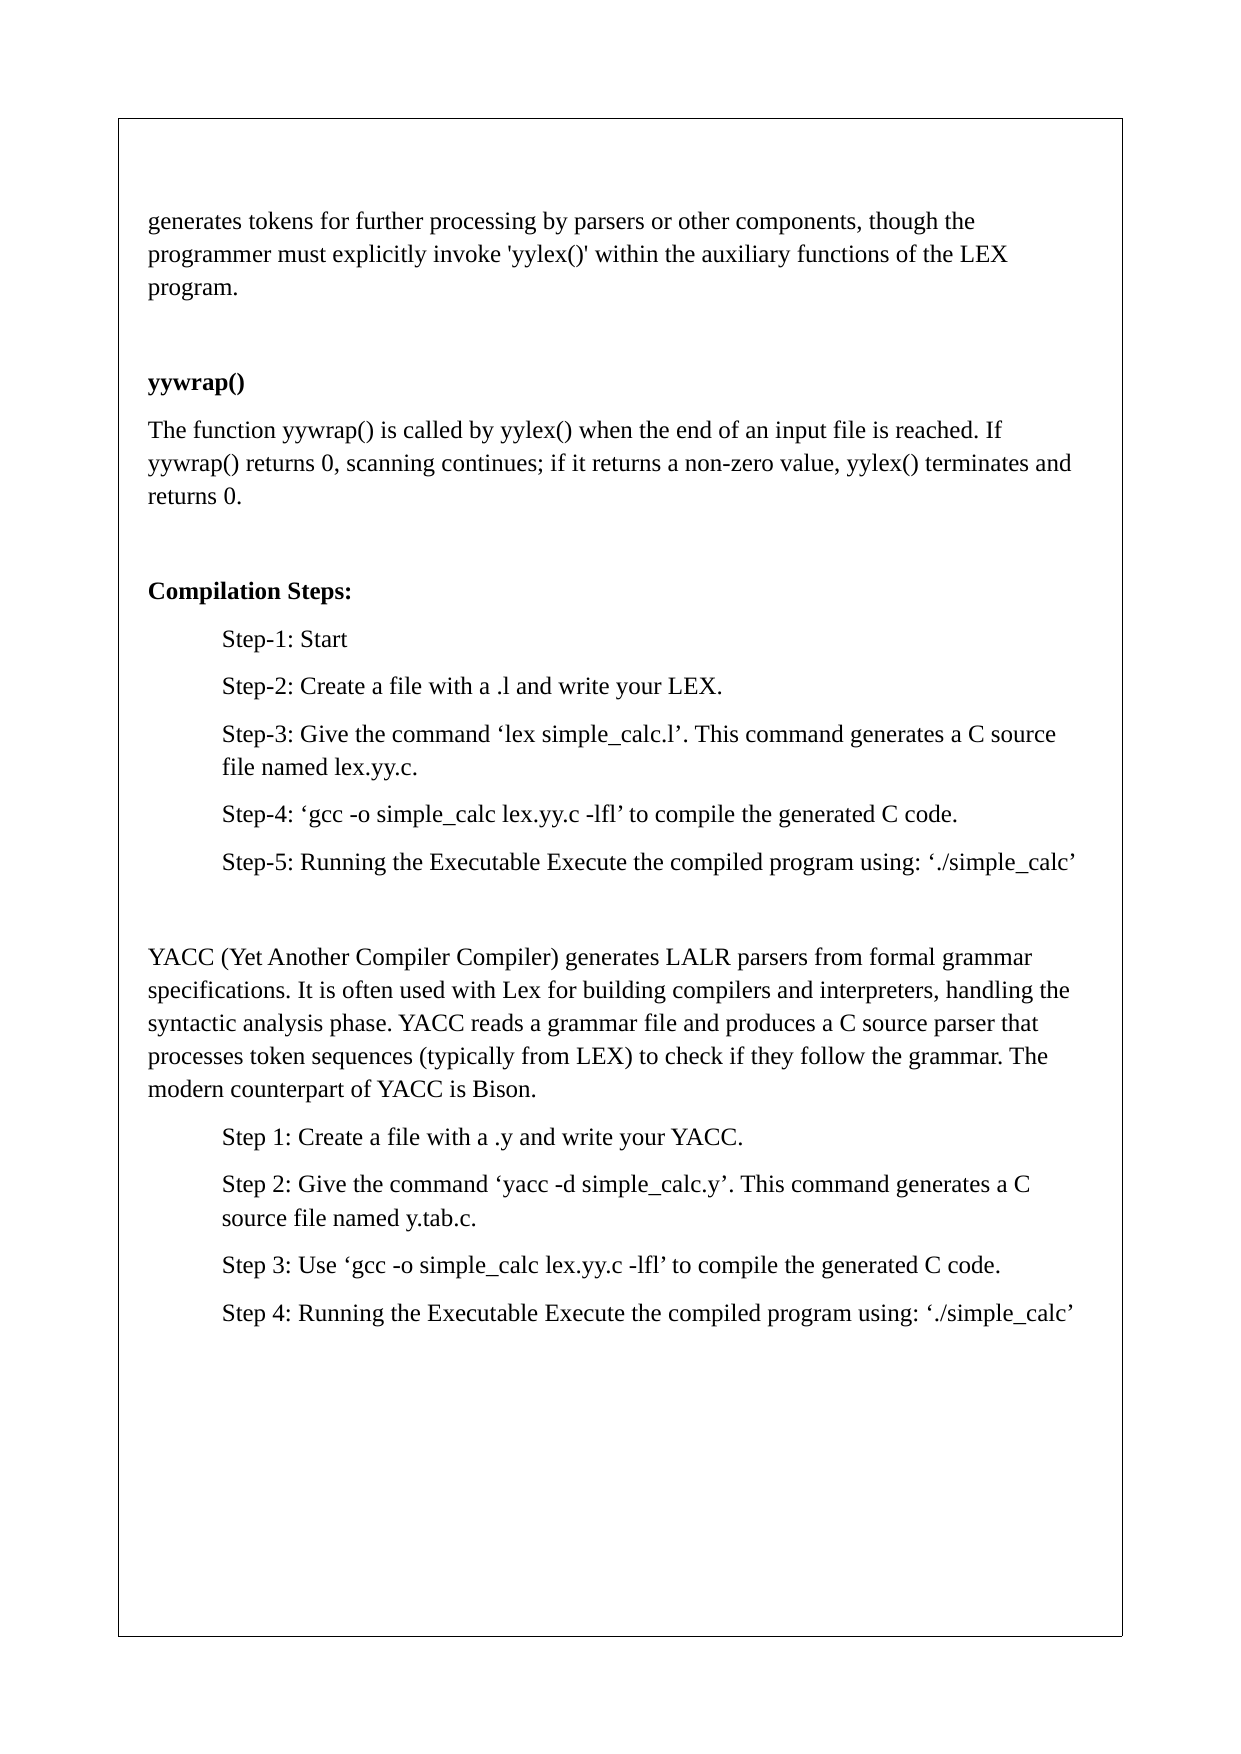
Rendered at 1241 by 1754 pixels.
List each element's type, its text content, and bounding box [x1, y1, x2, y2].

text YACC (Yet Another Compiler Compiler) generates LALR parsers from formal grammar specifications. It is often used with Lex for building compilers and interpreters, handling the syntactic analysis phase. YACC reads a grammar file and produces a C source parser that processes token sequences (typically from LEX) to check if they follow the grammar. The modern counterpart of YACC is Bison. [148, 942, 1092, 1103]
text The function yywrap() is called by yylex() when the end of an input file is reached. If yywrap() returns 0, scanning continues; if it returns a non-zero value, yylex() terminates and returns 0. [148, 415, 1092, 509]
text Step 3: Use ‘gcc -o simple_calc lex.yy.c -lfl’ to compile the generated C code. [222, 1250, 1092, 1279]
text Step-1: Start [222, 624, 1092, 652]
text Compilation Steps: [148, 576, 1092, 605]
text Step-5: Running the Executable Execute the compiled program using: ‘./simple_calc’ [222, 847, 1092, 876]
text generates tokens for further processing by parsers or other components, though the programmer must explicitly invoke 'yylex()' within the auxiliary functions of the LEX program. [148, 206, 1092, 301]
text Step 1: Create a file with a .y and write your YACC. [222, 1122, 1092, 1151]
text Step-4: ‘gcc -o simple_calc lex.yy.c -lfl’ to compile the generated C code. [222, 799, 1092, 828]
text yywrap() [148, 367, 1092, 396]
text Step 4: Running the Executable Execute the compiled program using: ‘./simple_calc’ [222, 1298, 1092, 1327]
text Step 2: Give the command ‘yacc -d simple_calc.y’. This command generates a C source file named y.tab.c. [222, 1169, 1092, 1231]
text Step-2: Create a file with a .l and write your LEX. [222, 671, 1092, 700]
text Step-3: Give the command ‘lex simple_calc.l’. This command generates a C source file named lex.yy.c. [222, 719, 1092, 781]
